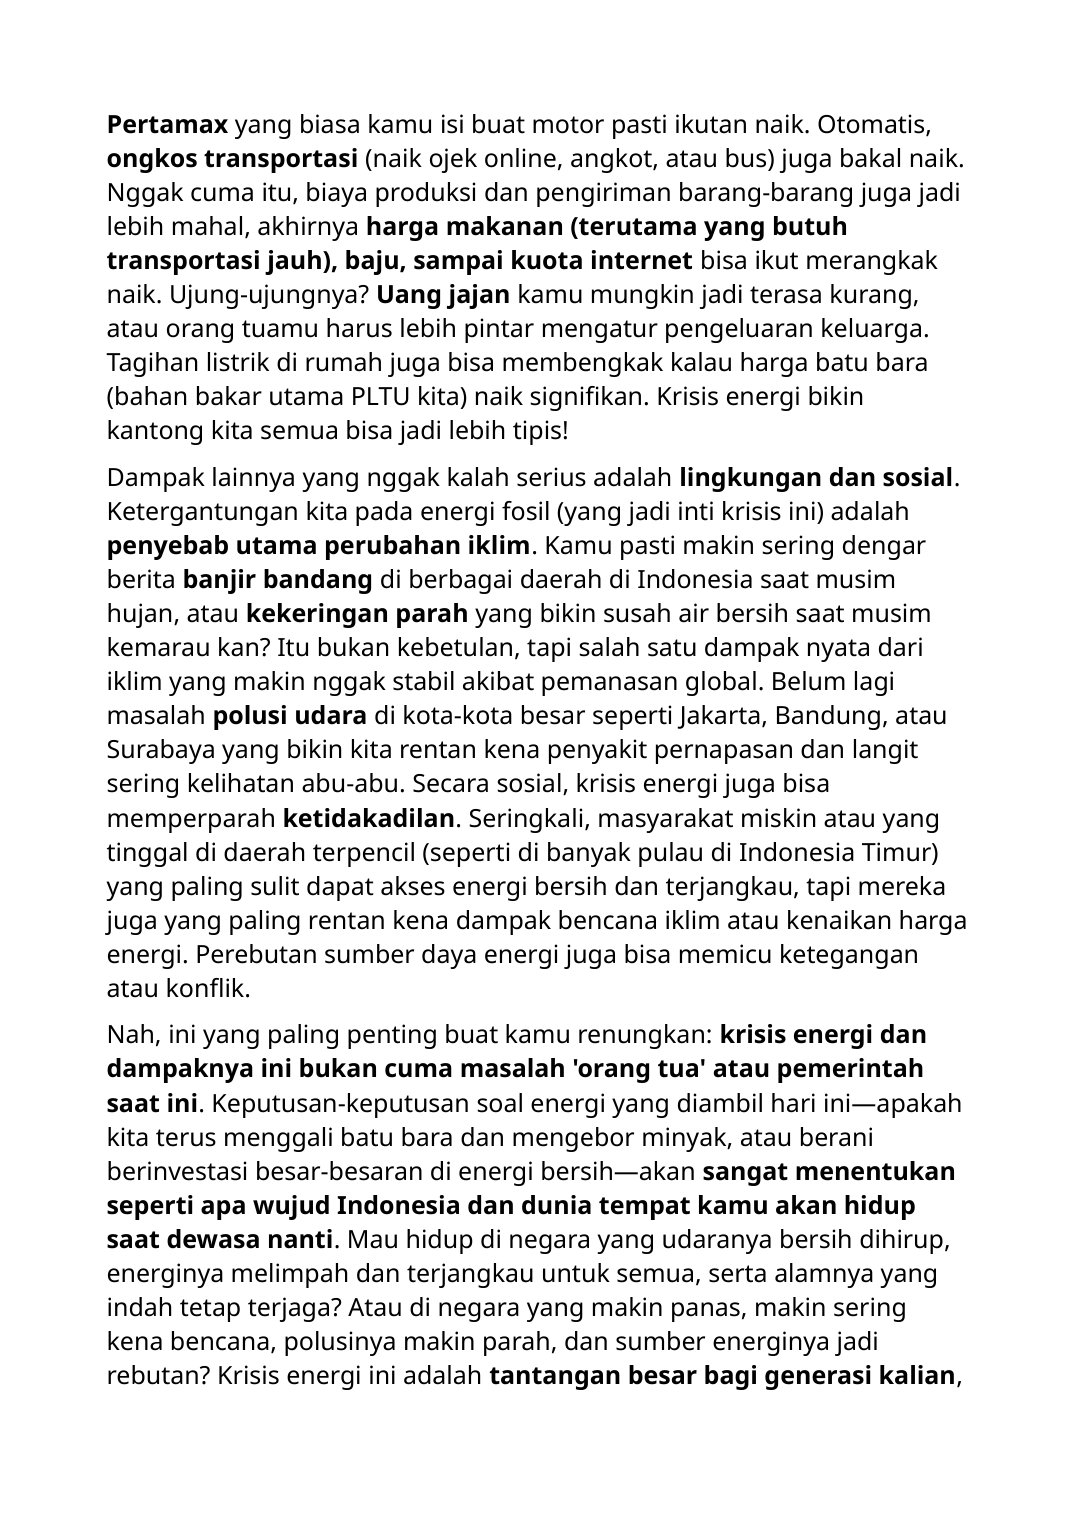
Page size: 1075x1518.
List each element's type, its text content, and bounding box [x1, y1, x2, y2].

text Pertamax yang biasa kamu isi buat motor pasti ikutan naik. Otomatis, ongkos transportasi (naik ojek online, angkot, atau bus) juga bakal naik. Nggak cuma itu, biaya produksi dan pengiriman barang-barang juga jadi lebih mahal, akhirnya harga makanan (terutama yang butuh transportasi jauh), baju, sampai kuota internet bisa ikut merangkak naik. Ujung-ujungnya? Uang jajan kamu mungkin jadi terasa kurang, atau orang tuamu harus lebih pintar mengatur pengeluaran keluarga. Tagihan listrik di rumah juga bisa membengkak kalau harga batu bara (bahan bakar utama PLTU kita) naik signifikan. Krisis energi bikin kantong kita semua bisa jadi lebih tipis! [106, 106, 968, 447]
text Dampak lainnya yang nggak kalah serius adalah lingkungan dan sosial. Ketergantungan kita pada energi fosil (yang jadi inti krisis ini) adalah penyebab utama perubahan iklim. Kamu pasti makin sering dengar berita banjir bandang di berbagai daerah di Indonesia saat musim hujan, atau kekeringan parah yang bikin susah air bersih saat musim kemarau kan? Itu bukan kebetulan, tapi salah satu dampak nyata dari iklim yang makin nggak stabil akibat pemanasan global. Belum lagi masalah polusi udara di kota-kota besar seperti Jakarta, Bandung, atau Surabaya yang bikin kita rentan kena penyakit pernapasan dan langit sering kelihatan abu-abu. Secara sosial, krisis energi juga bisa memperparah ketidakadilan. Seringkali, masyarakat miskin atau yang tinggal di daerah terpencil (seperti di banyak pulau di Indonesia Timur) yang paling sulit dapat akses energi bersih dan terjangkau, tapi mereka juga yang paling rentan kena dampak bencana iklim atau kenaikan harga energi. Perebutan sumber daya energi juga bisa memicu ketegangan atau konflik. [106, 459, 968, 1004]
text Nah, ini yang paling penting buat kamu renungkan: krisis energi dan dampaknya ini bukan cuma masalah 'orang tua' atau pemerintah saat ini. Keputusan-keputusan soal energi yang diambil hari ini—apakah kita terus menggali batu bara dan mengebor minyak, atau berani berinvestasi besar-besaran di energi bersih—akan sangat menentukan seperti apa wujud Indonesia dan dunia tempat kamu akan hidup saat dewasa nanti. Mau hidup di negara yang udaranya bersih dihirup, energinya melimpah dan terjangkau untuk semua, serta alamnya yang indah tetap terjaga? Atau di negara yang makin panas, makin sering kena bencana, polusinya makin parah, dan sumber energinya jadi rebutan? Krisis energi ini adalah tantangan besar bagi generasi kalian, [106, 1017, 968, 1392]
